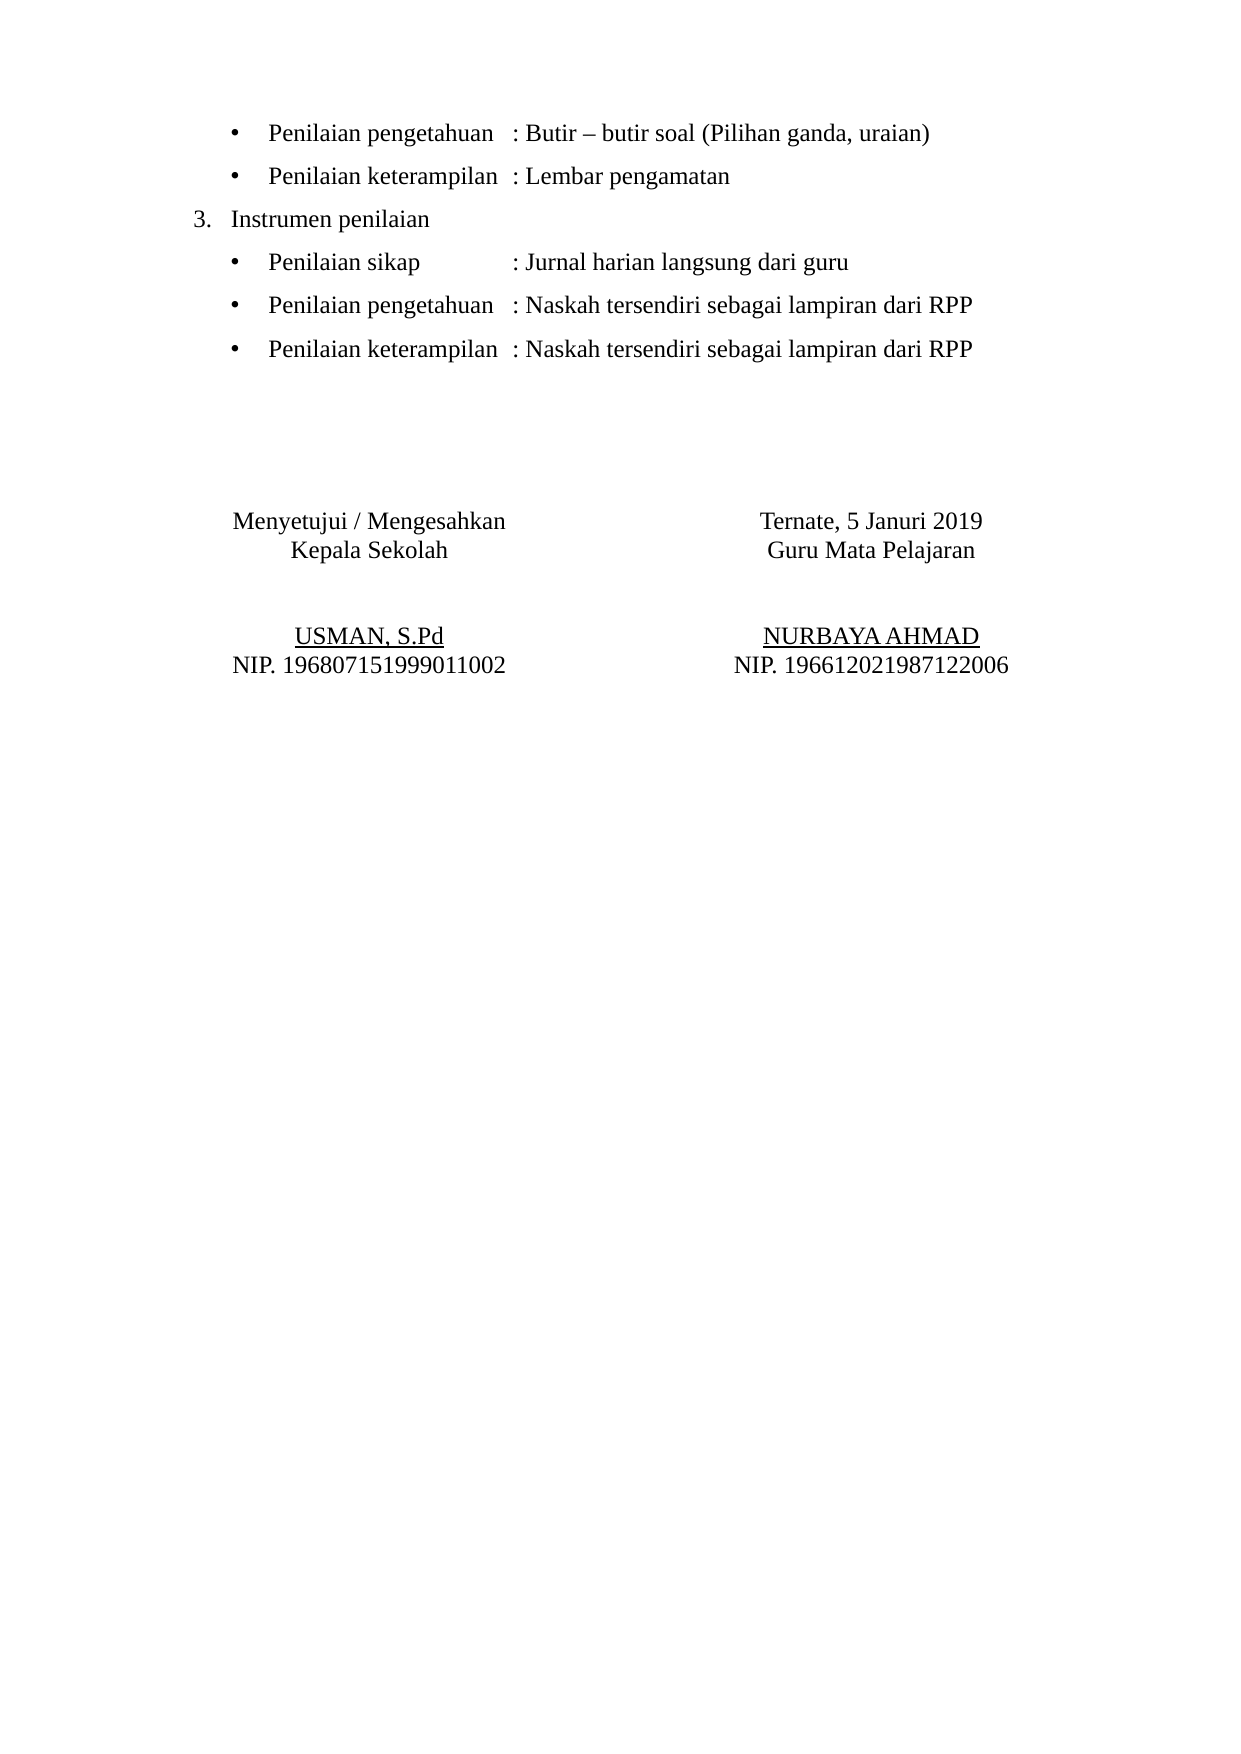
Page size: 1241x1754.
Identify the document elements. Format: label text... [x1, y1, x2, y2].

list Penilaian sikap : Jurnal harian langsung dari guru [231, 247, 1122, 276]
list Instrumen penilaian [193, 204, 1122, 233]
list Penilaian pengetahuan : Butir – butir soal (Pilihan ganda, uraian) [231, 118, 1122, 147]
list Penilaian keterampilan : Lembar pengamatan [231, 161, 1122, 190]
table_header Menyetujui / Mengesahkan Kepala Sekolah USMAN, S.Pd NIP. 196807151999011002 [118, 506, 620, 679]
table_header Ternate, 5 Januri 2019 Guru Mata Pelajaran NURBAYA AHMAD NIP. 196612021987122006 [620, 506, 1122, 679]
list Penilaian keterampilan : Naskah tersendiri sebagai lampiran dari RPP [231, 334, 1122, 362]
list Penilaian pengetahuan : Naskah tersendiri sebagai lampiran dari RPP [231, 291, 1122, 319]
